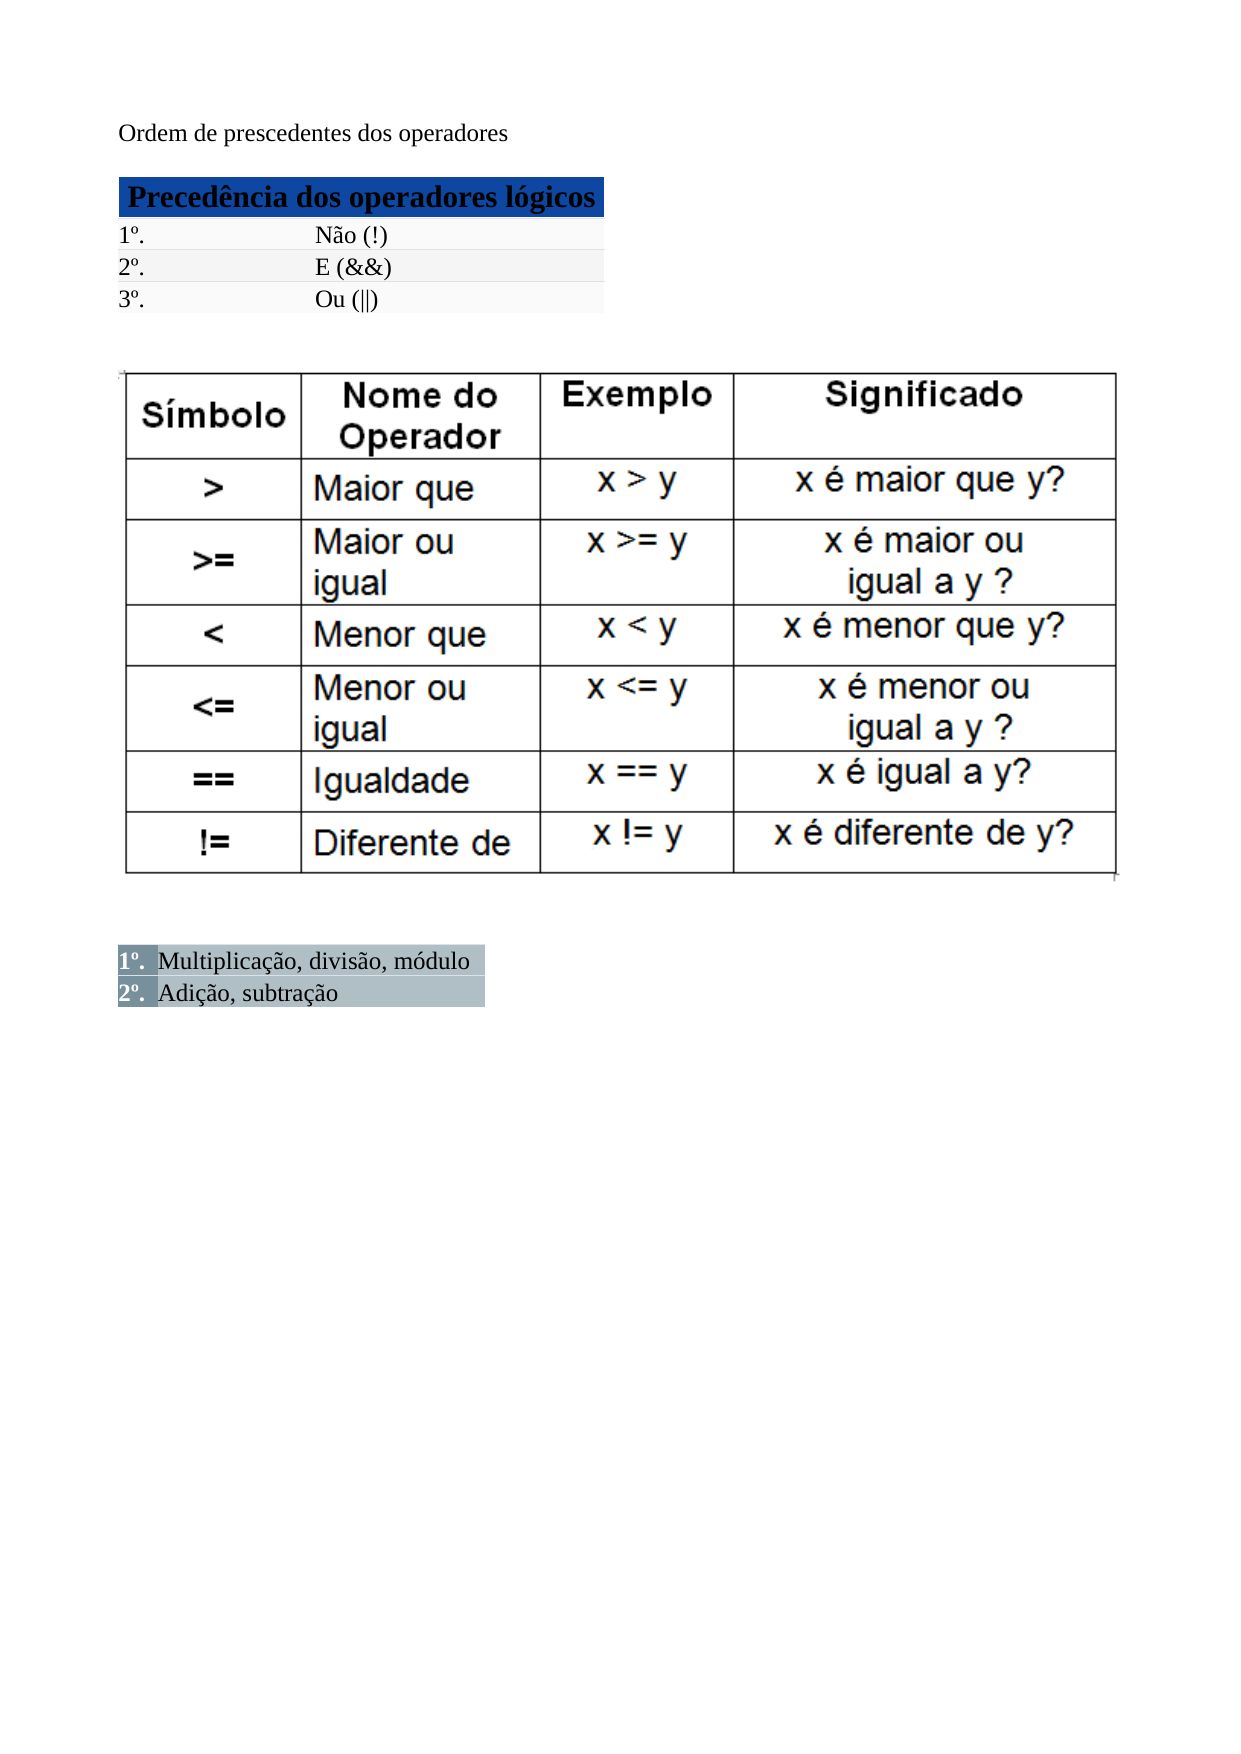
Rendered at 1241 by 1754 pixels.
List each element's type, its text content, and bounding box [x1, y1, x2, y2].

table_header Multiplicação, divisão, módulo [158, 945, 485, 975]
table_header Precedência dos operadores lógicos [119, 177, 604, 217]
table_cell 3º. [118, 282, 315, 313]
table_cell E (&&) [315, 250, 604, 281]
table_cell Não (!) [315, 219, 604, 249]
table_cell 1º. [118, 219, 315, 249]
table_cell Adição, subtração [158, 976, 485, 1007]
table_cell 2º. [118, 250, 315, 281]
table_header 1º. [118, 945, 158, 975]
table_cell Ou (||) [315, 282, 604, 313]
picture [118, 370, 1123, 886]
table_cell 2º. [118, 976, 158, 1007]
text Ordem de prescedentes dos operadores [118, 118, 1122, 147]
